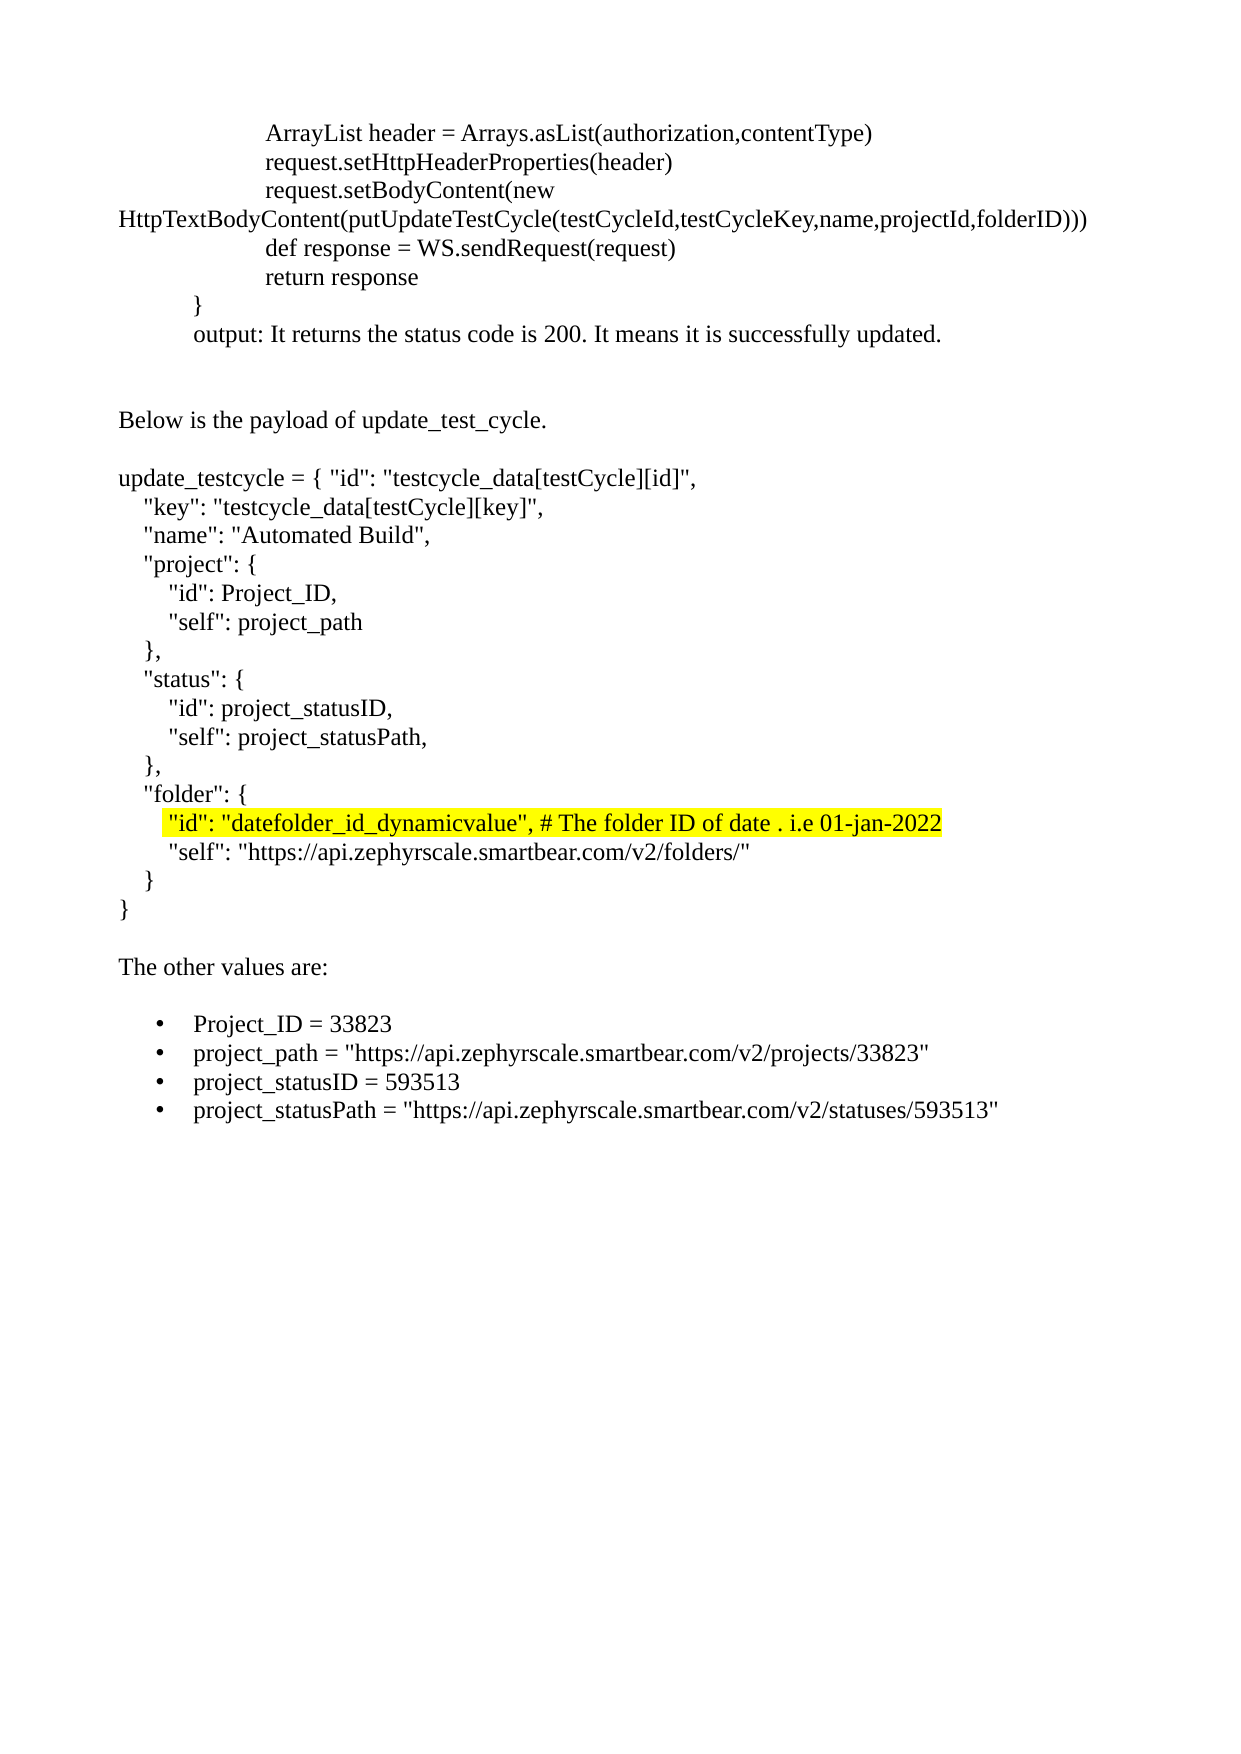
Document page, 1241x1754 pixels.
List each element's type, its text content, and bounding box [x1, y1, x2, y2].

text "key": "testcycle_data[testCycle][key]", [118, 492, 1122, 521]
text return response [118, 262, 1122, 291]
text } [118, 894, 1122, 923]
list project_statusID = 593513 [156, 1067, 1122, 1096]
text "self": "https://api.zephyrscale.smartbear.com/v2/folders/" [118, 837, 1122, 866]
text "folder": { [118, 779, 1122, 808]
text request.setHttpHeaderProperties(header) [118, 147, 1122, 176]
text output: It returns the status code is 200. It means it is successfully updated. [193, 319, 1122, 348]
text def response = WS.sendRequest(request) [118, 233, 1122, 262]
text "status": { [118, 664, 1122, 693]
text }, [118, 636, 1122, 664]
text "id": project_statusID, [118, 693, 1122, 722]
text Below is the payload of update_test_cycle. [118, 406, 1122, 434]
list project_statusPath = "https://api.zephyrscale.smartbear.com/v2/statuses/593513" [156, 1096, 1122, 1124]
text "id": Project_ID, [118, 578, 1122, 607]
text } [118, 291, 1122, 319]
list Project_ID = 33823 [156, 1009, 1122, 1038]
text "name": "Automated Build", [118, 521, 1122, 549]
text request.setBodyContent(new HttpTextBodyContent(putUpdateTestCycle(testCycleId,testCycleKey,name,projectId,folderID))) [118, 176, 1122, 233]
text } [118, 866, 1122, 894]
text }, [118, 751, 1122, 779]
text The other values are: [118, 952, 1122, 981]
list project_path = "https://api.zephyrscale.smartbear.com/v2/projects/33823" [156, 1038, 1122, 1067]
text "self": project_path [118, 607, 1122, 636]
text "id": "datefolder_id_dynamicvalue", # The folder ID of date . i.e 01-jan-2022 [118, 808, 1122, 837]
text update_testcycle = { "id": "testcycle_data[testCycle][id]", [118, 463, 1122, 492]
text ArrayList header = Arrays.asList(authorization,contentType) [118, 118, 1122, 147]
text "self": project_statusPath, [118, 722, 1122, 751]
text "project": { [118, 549, 1122, 578]
